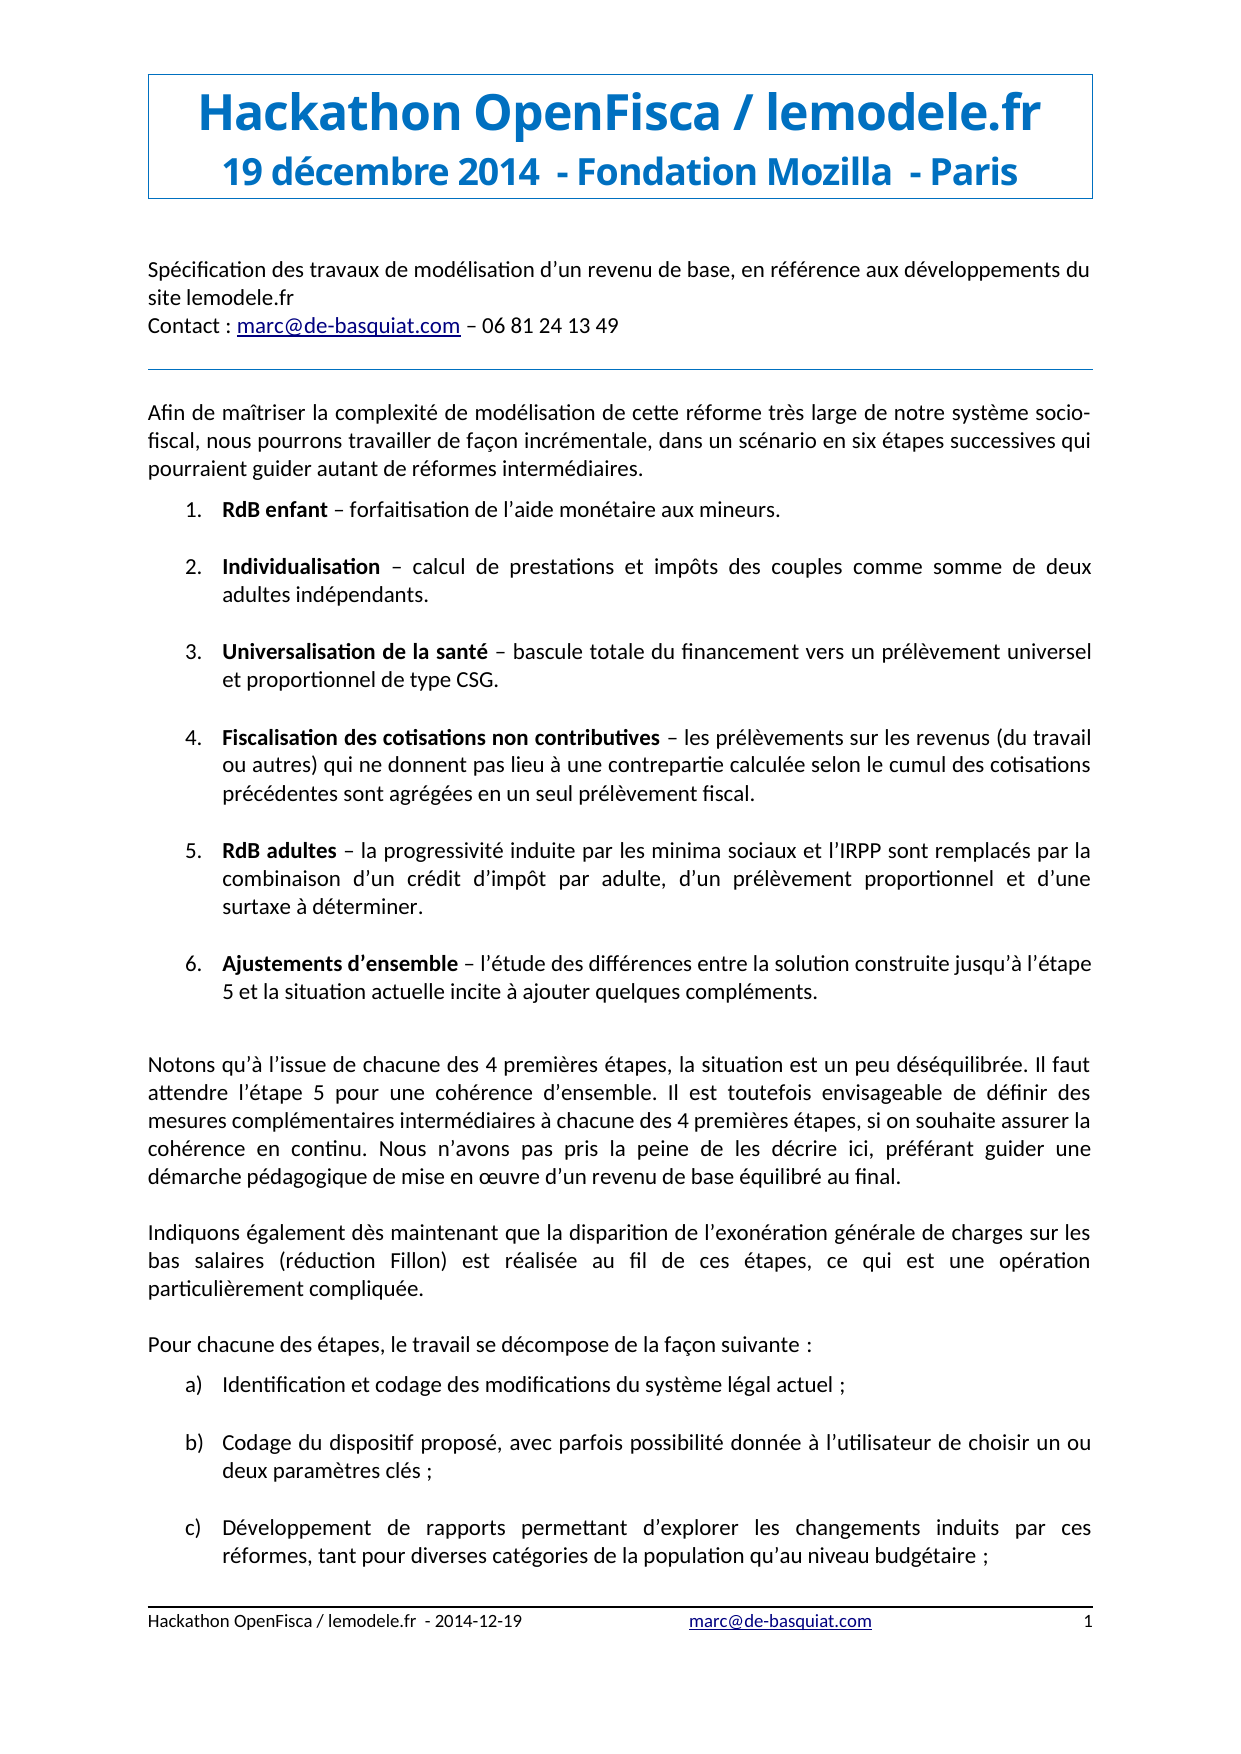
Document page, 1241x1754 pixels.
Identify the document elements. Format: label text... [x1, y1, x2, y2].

list Identification et codage des modifications du système légal actuel ; [185, 1371, 1093, 1398]
text 19 décembre 2014 - Fondation Mozilla - Paris [149, 142, 1092, 198]
text Notons qu’à l’issue de chacune des 4 premières étapes, la situation est un peu déséquilibrée. Il faut attendre l’étape 5 pour une cohérence d’ensemble. Il est toutefois envisageable de définir des mesures complémentaires intermédiaires à chacune des 4 premières étapes, si on souhaite assurer la cohérence en continu. Nous n’avons pas pris la peine de les décrire ici, préférant guider une démarche pédagogique de mise en œuvre d’un revenu de base équilibré au final. [148, 1050, 1093, 1190]
list Universalisation de la santé – bascule totale du financement vers un prélèvement universel et proportionnel de type CSG. [185, 637, 1093, 693]
text Spécification des travaux de modélisation d’un revenu de base, en référence aux développements du site lemodele.fr [148, 255, 1093, 311]
list Développement de rapports permettant d’explorer les changements induits par ces réformes, tant pour diverses catégories de la population qu’au niveau budgétaire ; [185, 1513, 1093, 1569]
text Pour chacune des étapes, le travail se décompose de la façon suivante : [148, 1330, 1093, 1358]
list Codage du dispositif proposé, avec parfois possibilité donnée à l’utilisateur de choisir un ou deux paramètres clés ; [185, 1428, 1093, 1484]
text Afin de maîtriser la complexité de modélisation de cette réforme très large de notre système socio-fiscal, nous pourrons travailler de façon incrémentale, dans un scénario en six étapes successives qui pourraient guider autant de réformes intermédiaires. [148, 398, 1093, 482]
list RdB enfant – forfaitisation de l’aide monétaire aux mineurs. [185, 495, 1093, 523]
list Ajustements d’ensemble – l’étude des différences entre la solution construite jusqu’à l’étape 5 et la situation actuelle incite à ajouter quelques compléments. [185, 949, 1093, 1005]
text Indiquons également dès maintenant que la disparition de l’exonération générale de charges sur les bas salaires (réduction Fillon) est réalisée au fil de ces étapes, ce qui est une opération particulièrement compliquée. [148, 1218, 1093, 1302]
list Fiscalisation des cotisations non contributives – les prélèvements sur les revenus (du travail ou autres) qui ne donnent pas lieu à une contrepartie calculée selon le cumul des cotisations précédentes sont agrégées en un seul prélèvement fiscal. [185, 723, 1093, 807]
list RdB adultes – la progressivité induite par les minima sociaux et l’IRPP sont remplacés par la combinaison d’un crédit d’impôt par adulte, d’un prélèvement proportionnel et d’une surtaxe à déterminer. [185, 836, 1093, 920]
list Individualisation – calcul de prestations et impôts des couples comme somme de deux adultes indépendants. [185, 552, 1093, 608]
text Contact : marc@de-basquiat.com – 06 81 24 13 49 [148, 311, 1093, 339]
text Hackathon OpenFisca / lemodele.fr [149, 75, 1092, 142]
